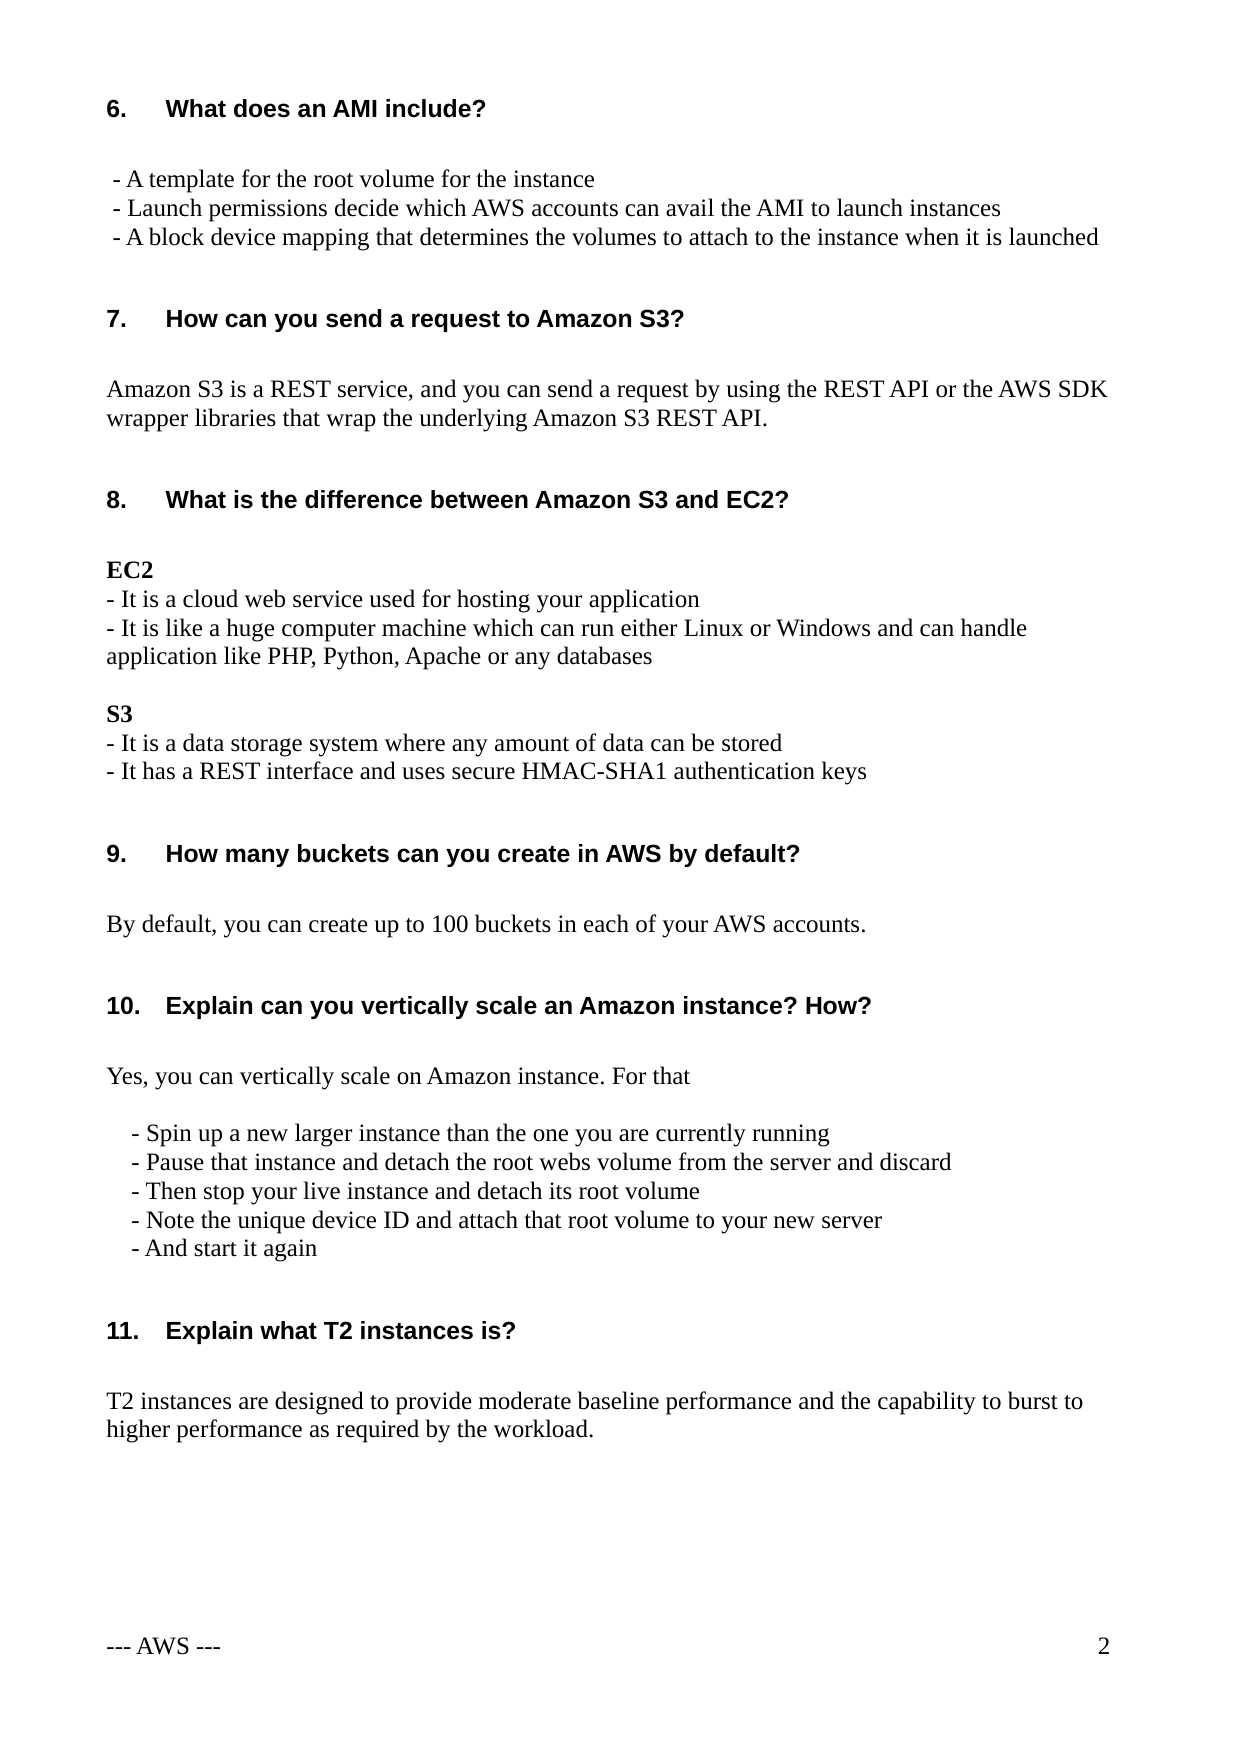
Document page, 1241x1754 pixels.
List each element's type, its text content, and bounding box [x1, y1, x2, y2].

text Yes, you can vertically scale on Amazon instance. For that [106, 1061, 1134, 1090]
text By default, you can create up to 100 buckets in each of your AWS accounts. [106, 909, 1134, 937]
text - Spin up a new larger instance than the one you are currently running [106, 1118, 1134, 1147]
subtitle How can you send a request to Amazon S3? [106, 304, 1134, 333]
text - It is like a huge computer machine which can run either Linux or Windows and can handle application like PHP, Python, Apache or any databases [106, 613, 1134, 670]
text Amazon S3 is a REST service, and you can send a request by using the REST API or the AWS SDK wrapper libraries that wrap the underlying Amazon S3 REST API. [106, 374, 1134, 432]
text - It is a cloud web service used for hosting your application [106, 584, 1134, 613]
text - And start it again [106, 1233, 1134, 1262]
text - Pause that instance and detach the root webs volume from the server and discard [106, 1147, 1134, 1176]
subtitle How many buckets can you create in AWS by default? [106, 839, 1134, 867]
text - Launch permissions decide which AWS accounts can avail the AMI to launch instances [106, 193, 1134, 222]
text - A block device mapping that determines the volumes to attach to the instance when it is launched [106, 222, 1134, 251]
text - Note the unique device ID and attach that root volume to your new server [106, 1205, 1134, 1233]
text T2 instances are designed to provide moderate baseline performance and the capability to burst to higher performance as required by the workload. [106, 1386, 1134, 1443]
text - It has a REST interface and uses secure HMAC-SHA1 authentication keys [106, 756, 1134, 785]
text S3 [106, 699, 1134, 728]
subtitle What does an AMI include? [106, 94, 1134, 123]
text - A template for the root volume for the instance [106, 164, 1134, 193]
text - It is a data storage system where any amount of data can be stored [106, 728, 1134, 756]
subtitle What is the difference between Amazon S3 and EC2? [106, 485, 1134, 514]
text EC2 [106, 555, 1134, 584]
text - Then stop your live instance and detach its root volume [106, 1176, 1134, 1205]
subtitle Explain what T2 instances is? [106, 1316, 1134, 1344]
subtitle Explain can you vertically scale an Amazon instance? How? [106, 991, 1134, 1020]
